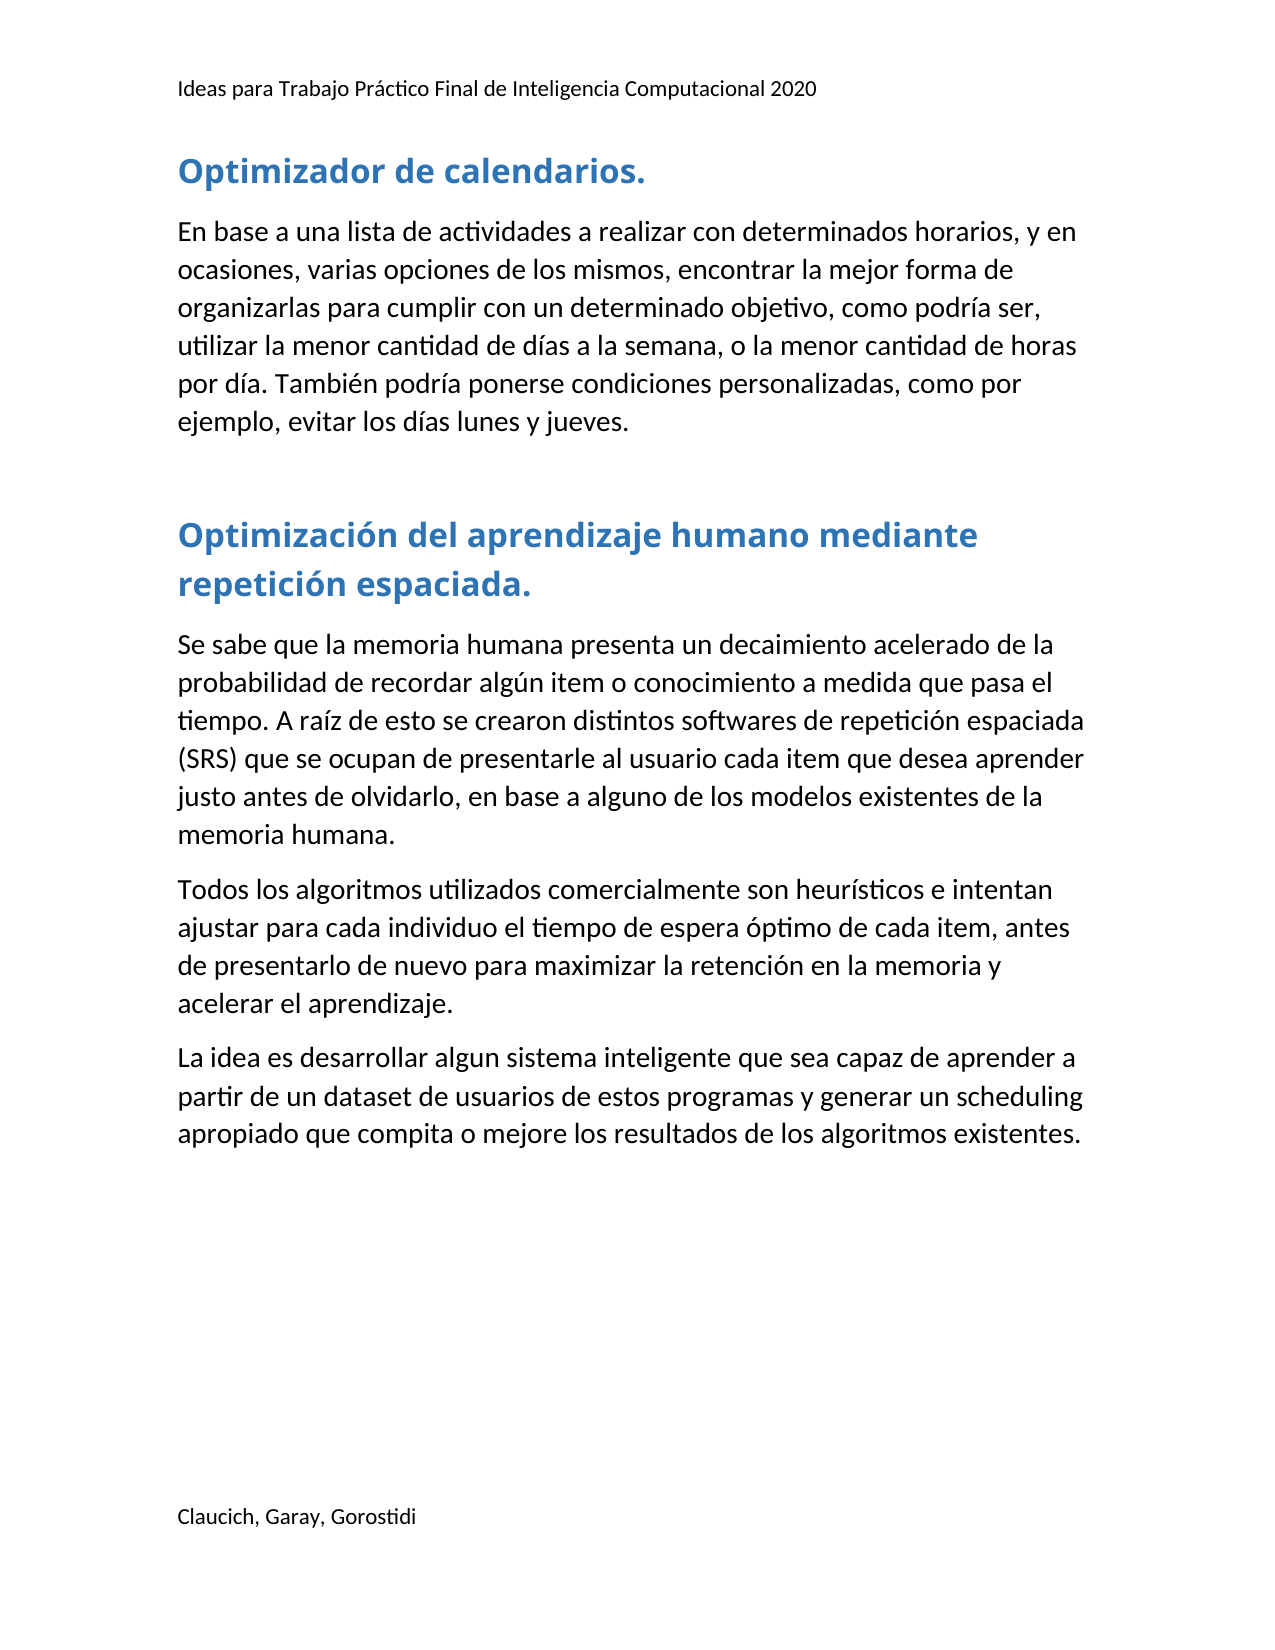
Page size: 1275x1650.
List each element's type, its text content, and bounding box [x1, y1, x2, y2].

text Se sabe que la memoria humana presenta un decaimiento acelerado de la probabilidad de recordar algún item o conocimiento a medida que pasa el tiempo. A raíz de esto se crearon distintos softwares de repetición espaciada (SRS) que se ocupan de presentarle al usuario cada item que desea aprender justo antes de olvidarlo, en base a alguno de los modelos existentes de la memoria humana. [177, 626, 1098, 852]
text En base a una lista de actividades a realizar con determinados horarios, y en ocasiones, varias opciones de los mismos, encontrar la mejor forma de organizarlas para cumplir con un determinado objetivo, como podría ser, utilizar la menor cantidad de días a la semana, o la menor cantidad de horas por día. También podría ponerse condiciones personalizadas, como por ejemplo, evitar los días lunes y jueves. [177, 213, 1098, 438]
text Optimizador de calendarios. [177, 148, 1098, 193]
text La idea es desarrollar algun sistema inteligente que sea capaz de aprender a partir de un dataset de usuarios de estos programas y generar un scheduling apropiado que compita o mejore los resultados de los algoritmos existentes. [177, 1039, 1098, 1151]
text Optimización del aprendizaje humano mediante repetición espaciada. [177, 512, 1098, 606]
text Todos los algoritmos utilizados comercialmente son heurísticos e intentan ajustar para cada individuo el tiempo de espera óptimo de cada item, antes de presentarlo de nuevo para maximizar la retención en la memoria y acelerar el aprendizaje. [177, 871, 1098, 1021]
